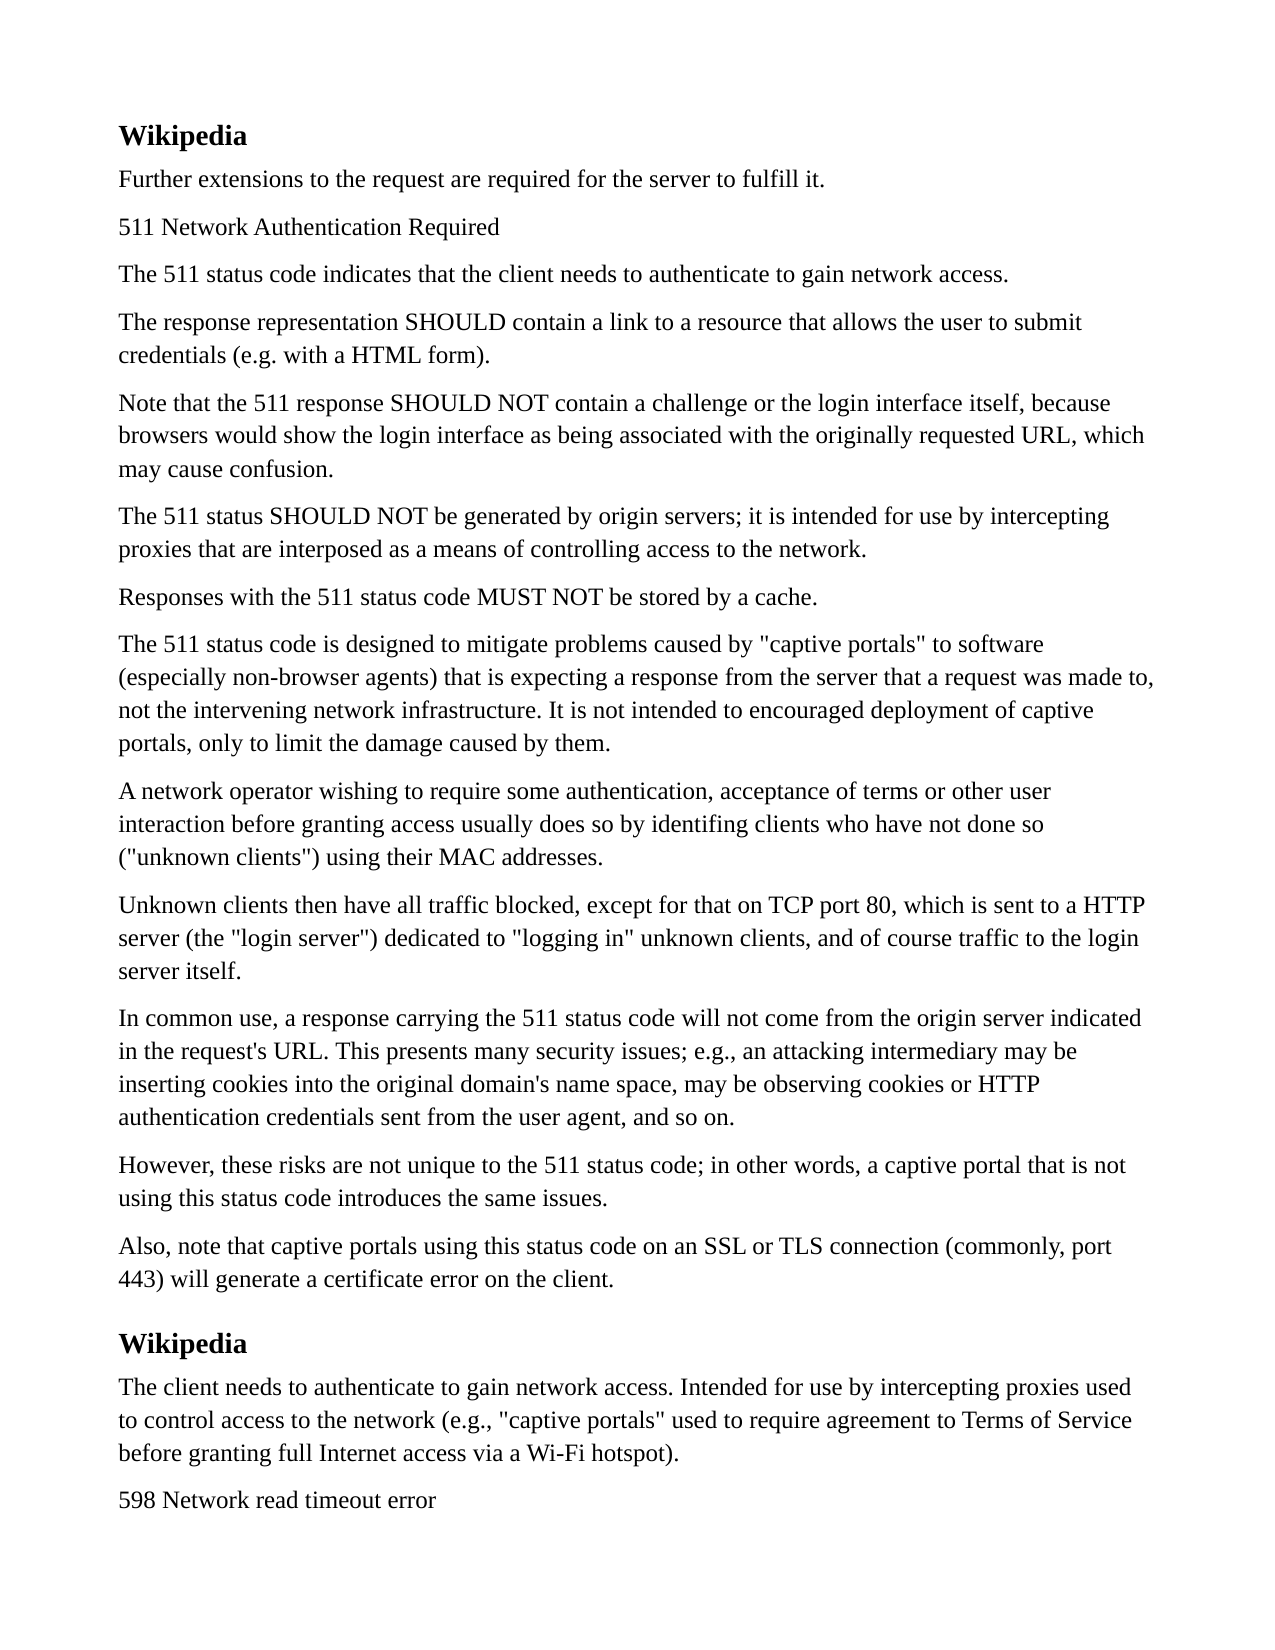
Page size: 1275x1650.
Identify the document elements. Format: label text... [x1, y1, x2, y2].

subtitle Wikipedia [118, 1326, 1157, 1359]
text 511 Network Authentication Required [118, 212, 1157, 241]
text The client needs to authenticate to gain network access. Intended for use by intercepting proxies used to control access to the network (e.g., "captive portals" used to require agreement to Terms of Service before granting full Internet access via a Wi-Fi hotspot). [118, 1372, 1157, 1467]
text The 511 status code is designed to mitigate problems caused by "captive portals" to software (especially non-browser agents) that is expecting a response from the server that a request was made to, not the intervening network infrastructure. It is not intended to encouraged deployment of captive portals, only to limit the damage caused by them. [118, 629, 1157, 757]
text Unknown clients then have all traffic blocked, except for that on TCP port 80, which is sent to a HTTP server (the "login server") dedicated to "logging in" unknown clients, and of course traffic to the login server itself. [118, 890, 1157, 984]
text 598 Network read timeout error [118, 1486, 1157, 1514]
text Note that the 511 response SHOULD NOT contain a challenge or the login interface itself, because browsers would show the login interface as being associated with the originally requested URL, which may cause confusion. [118, 388, 1157, 482]
text The 511 status SHOULD NOT be generated by origin servers; it is intended for use by intercepting proxies that are interposed as a means of controlling access to the network. [118, 501, 1157, 563]
text Further extensions to the request are required for the server to fulfill it. [118, 164, 1157, 193]
text A network operator wishing to require some authentication, acceptance of terms or other user interaction before granting access usually does so by identifing clients who have not done so ("unknown clients") using their MAC addresses. [118, 776, 1157, 871]
text Also, note that captive portals using this status code on an SSL or TLS connection (commonly, port 443) will generate a certificate error on the client. [118, 1231, 1157, 1292]
text The 511 status code indicates that the client needs to authenticate to gain network access. [118, 259, 1157, 288]
text The response representation SHOULD contain a link to a resource that allows the user to submit credentials (e.g. with a HTML form). [118, 307, 1157, 369]
subtitle Wikipedia [118, 118, 1157, 152]
text Responses with the 511 status code MUST NOT be stored by a cache. [118, 582, 1157, 611]
text In common use, a response carrying the 511 status code will not come from the origin server indicated in the request's URL. This presents many security issues; e.g., an attacking intermediary may be inserting cookies into the original domain's name space, may be observing cookies or HTTP authentication credentials sent from the user agent, and so on. [118, 1003, 1157, 1131]
text However, these risks are not unique to the 511 status code; in other words, a captive portal that is not using this status code introduces the same issues. [118, 1150, 1157, 1212]
